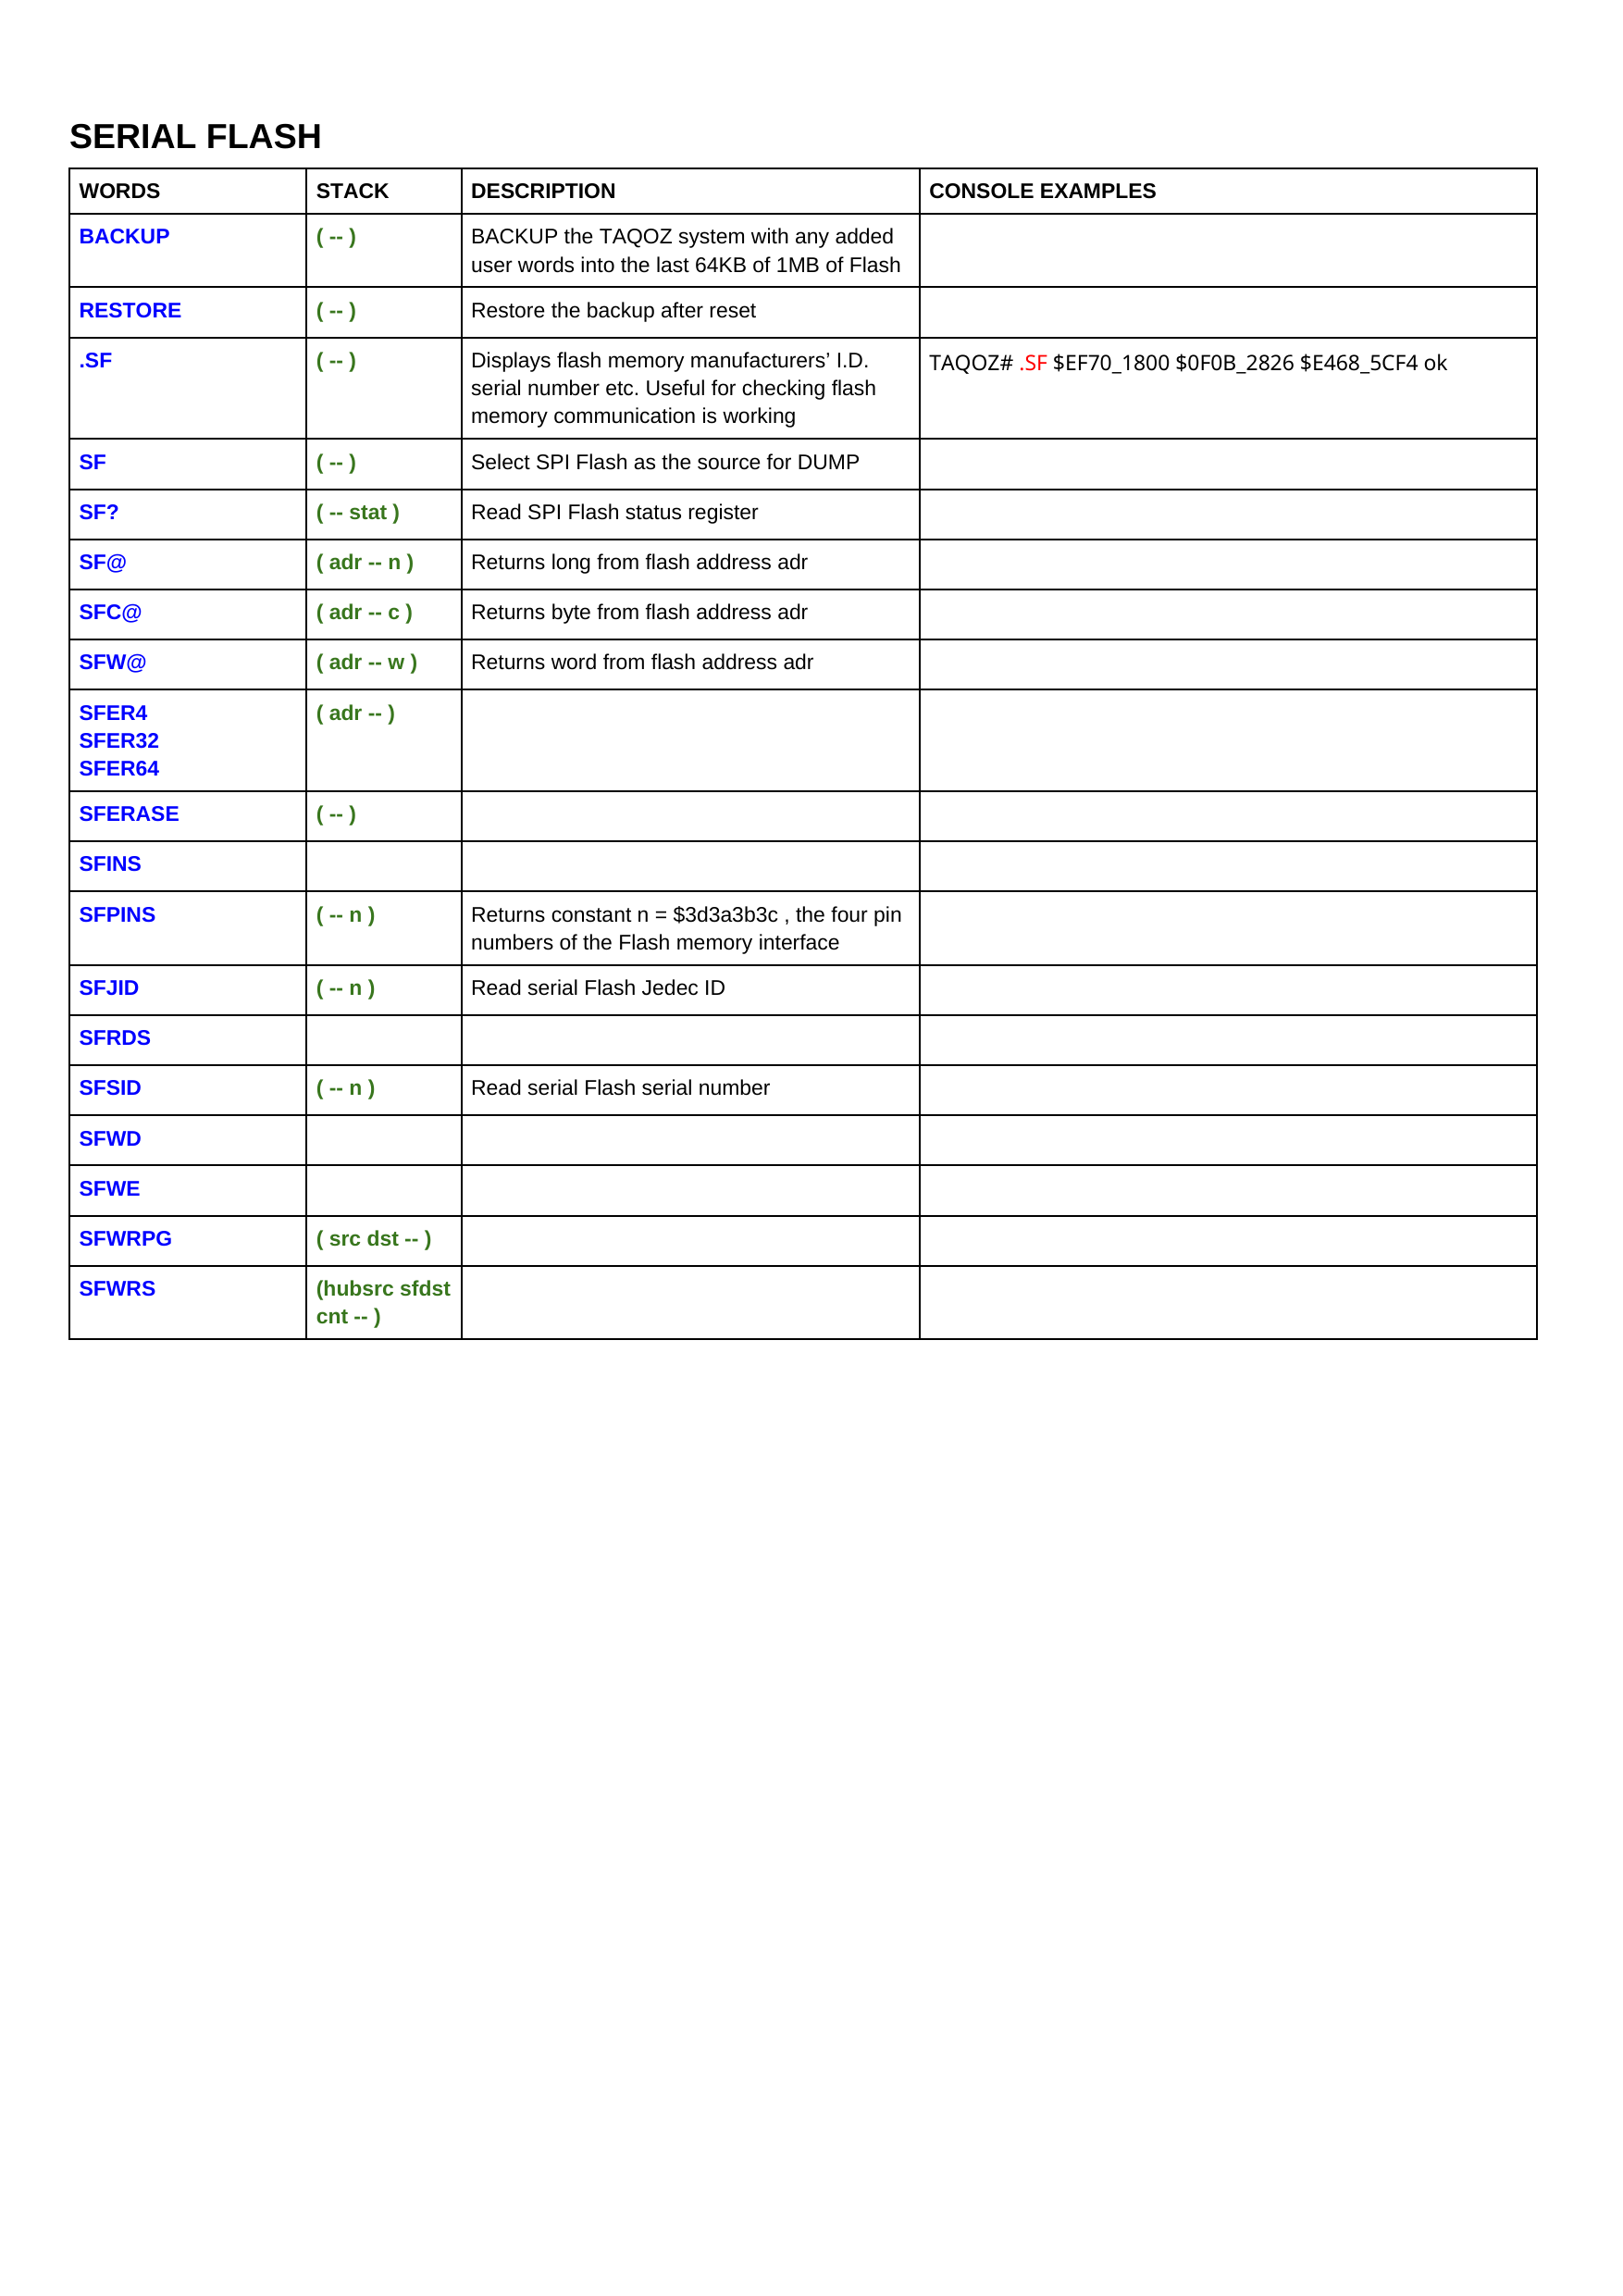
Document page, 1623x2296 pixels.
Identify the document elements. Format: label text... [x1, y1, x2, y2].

table_header WORDS [70, 169, 305, 213]
table_cell [463, 1016, 919, 1064]
table_cell ( src dst -- ) [307, 1217, 461, 1265]
table_cell ( -- ) [307, 339, 461, 438]
table_cell [921, 690, 1536, 790]
table_cell [921, 1016, 1536, 1064]
table_cell SFER4 SFER32 SFER64 [70, 690, 305, 790]
table_cell ( -- ) [307, 215, 461, 286]
table_cell [921, 490, 1536, 539]
table_cell SFINS [70, 842, 305, 890]
table_cell [921, 640, 1536, 689]
table_cell [307, 1166, 461, 1214]
table_cell ( adr -- n ) [307, 540, 461, 589]
table_cell SFRDS [70, 1016, 305, 1064]
table_cell BACKUP the TAQOZ system with any added user words into the last 64KB of 1MB of Flash [463, 215, 919, 286]
table_cell SFERASE [70, 792, 305, 840]
table_cell ( adr -- w ) [307, 640, 461, 689]
table_cell [307, 1116, 461, 1164]
table_cell [463, 1116, 919, 1164]
subtitle SERIAL FLASH [69, 116, 1554, 155]
table_cell Restore the backup after reset [463, 288, 919, 336]
table_cell [463, 1166, 919, 1214]
table_cell [307, 842, 461, 890]
table_cell SFWRS [70, 1267, 305, 1338]
table_cell [463, 1267, 919, 1338]
table_cell SFPINS [70, 892, 305, 964]
table_cell SFWE [70, 1166, 305, 1214]
table_cell BACKUP [70, 215, 305, 286]
table_cell [463, 690, 919, 790]
table_cell Read serial Flash Jedec ID [463, 966, 919, 1014]
table_cell SFW@ [70, 640, 305, 689]
table_cell [921, 288, 1536, 336]
table_cell ( -- ) [307, 288, 461, 336]
table_cell Returns long from flash address adr [463, 540, 919, 589]
table_cell Returns word from flash address adr [463, 640, 919, 689]
table_cell ( adr -- c ) [307, 590, 461, 639]
table_cell SF@ [70, 540, 305, 589]
table_cell [921, 842, 1536, 890]
table_cell ( -- ) [307, 792, 461, 840]
table_cell (hubsrc sfdst cnt -- ) [307, 1267, 461, 1338]
table_cell [921, 215, 1536, 286]
table_cell SFJID [70, 966, 305, 1014]
table_cell [921, 440, 1536, 488]
table_cell SFWRPG [70, 1217, 305, 1265]
table_header CONSOLE EXAMPLES [921, 169, 1536, 213]
table_cell SF [70, 440, 305, 488]
table_cell .SF [70, 339, 305, 438]
table_cell Select SPI Flash as the source for DUMP [463, 440, 919, 488]
table_cell RESTORE [70, 288, 305, 336]
table_cell [921, 1267, 1536, 1338]
table_cell [463, 792, 919, 840]
table_cell [921, 792, 1536, 840]
table_cell Read SPI Flash status register [463, 490, 919, 539]
table_cell ( adr -- ) [307, 690, 461, 790]
table_cell Displays flash memory manufacturers’ I.D. serial number etc. Useful for checking flash memory communication is working [463, 339, 919, 438]
table_cell ( -- n ) [307, 1066, 461, 1114]
table_cell Returns constant n = $3d3a3b3c , the four pin numbers of the Flash memory interface [463, 892, 919, 964]
table_cell [463, 1217, 919, 1265]
table_cell ( -- stat ) [307, 490, 461, 539]
table_cell [307, 1016, 461, 1064]
table_cell [921, 892, 1536, 964]
table_cell [463, 842, 919, 890]
table_cell [921, 1066, 1536, 1114]
table_cell [921, 966, 1536, 1014]
table_cell ( -- n ) [307, 966, 461, 1014]
table_header STACK [307, 169, 461, 213]
table_cell TAQOZ# .SF $EF70_1800 $0F0B_2826 $E468_5CF4 ok [921, 339, 1536, 438]
table_cell ( -- n ) [307, 892, 461, 964]
table_cell SFSID [70, 1066, 305, 1114]
table_cell [921, 540, 1536, 589]
table_cell Returns byte from flash address adr [463, 590, 919, 639]
table_cell [921, 1116, 1536, 1164]
table_cell SFC@ [70, 590, 305, 639]
table_cell [921, 590, 1536, 639]
table_cell Read serial Flash serial number [463, 1066, 919, 1114]
table_cell SF? [70, 490, 305, 539]
table_cell SFWD [70, 1116, 305, 1164]
table_cell [921, 1217, 1536, 1265]
table_cell [921, 1166, 1536, 1214]
table_header DESCRIPTION [463, 169, 919, 213]
table_cell ( -- ) [307, 440, 461, 488]
